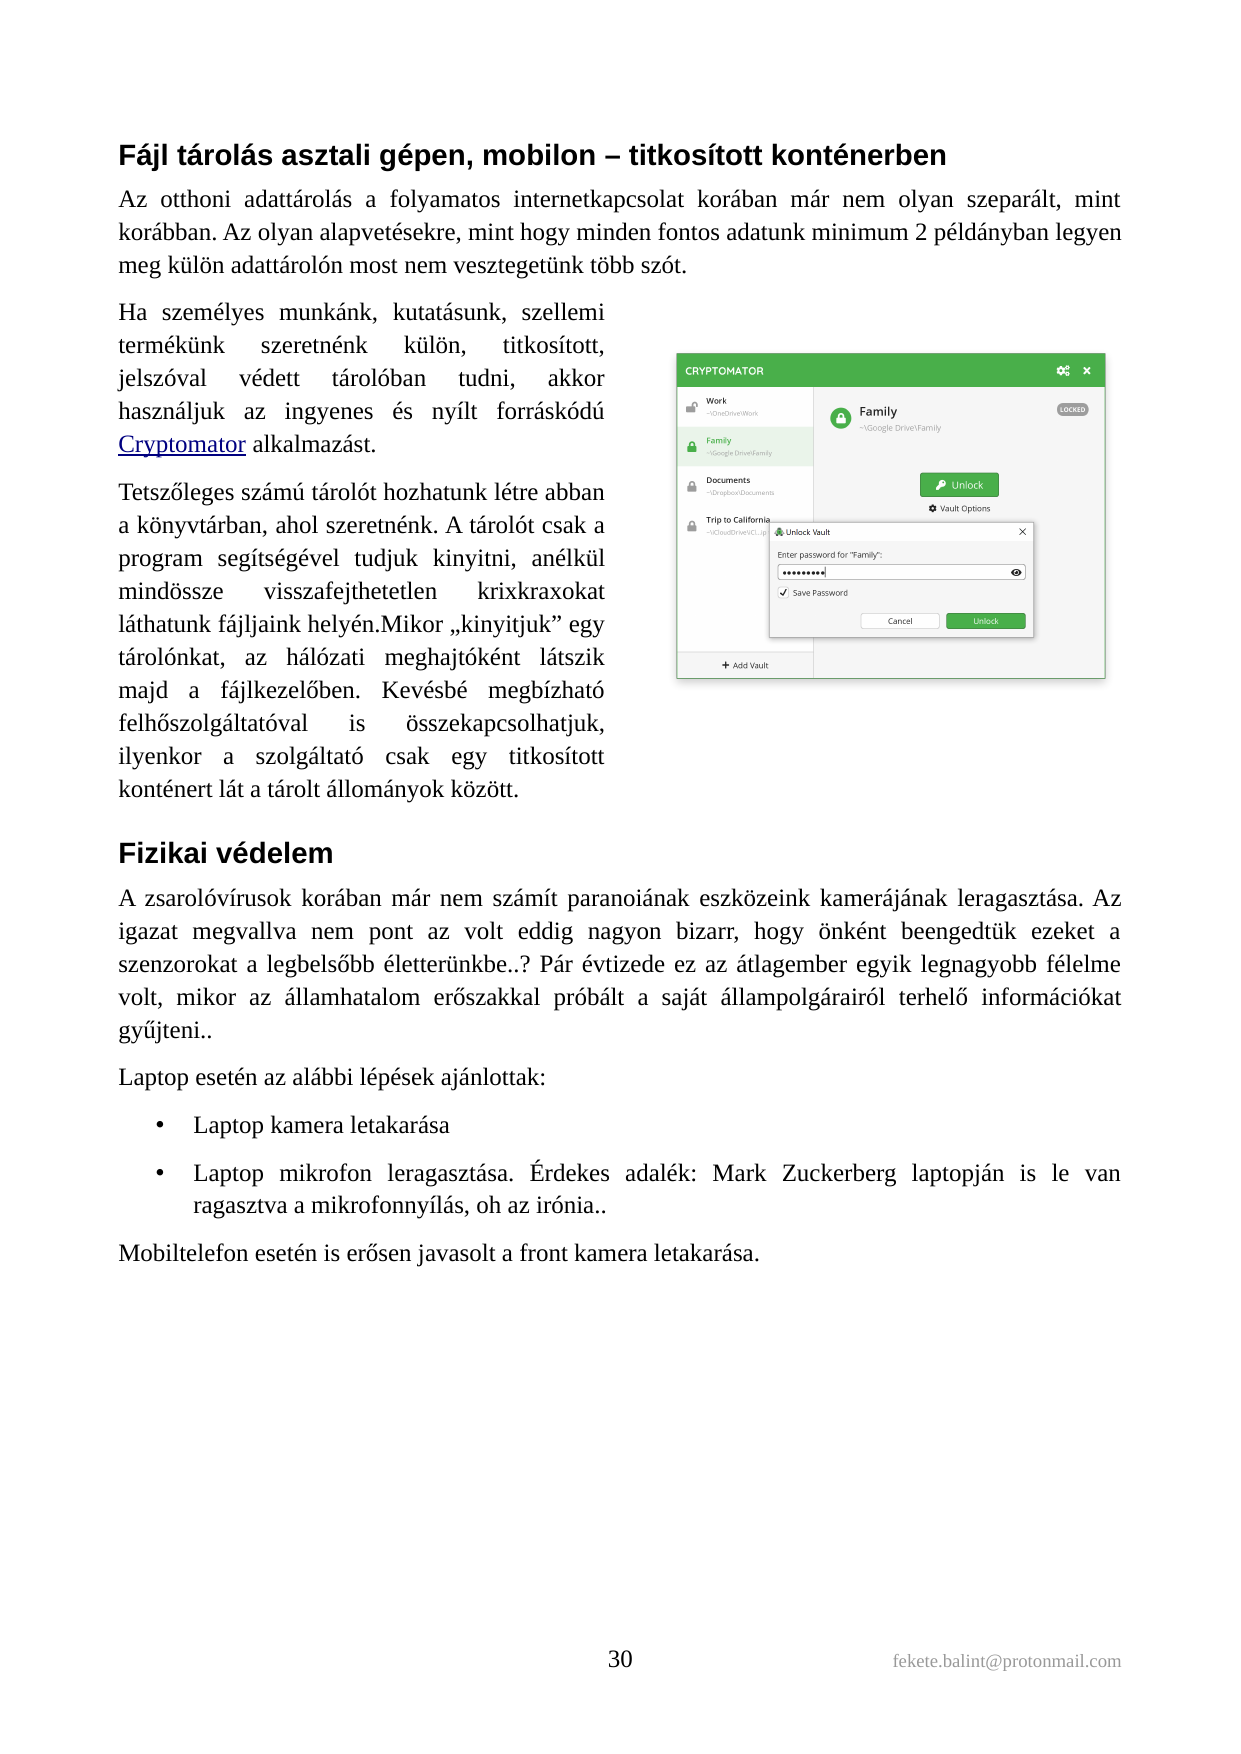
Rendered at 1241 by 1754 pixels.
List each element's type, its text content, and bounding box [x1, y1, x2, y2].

subtitle Fizikai védelem [118, 836, 1122, 870]
subtitle Fájl tárolás asztali gépen, mobilon – titkosított konténerben [118, 137, 1122, 171]
list Laptop mikrofon leragasztása. Érdekes adalék: Mark Zuckerberg laptopján is le van ragasztva a mikrofonnyílás, oh az irónia.. [156, 1158, 1122, 1219]
subtitle Mobiltelefon esetén is erősen javasolt a front kamera letakarása. [118, 1238, 1122, 1267]
text Laptop esetén az alábbi lépések ajánlottak: [118, 1062, 1122, 1091]
list Laptop kamera letakarása [156, 1110, 1122, 1139]
text Ha személyes munkánk, kutatásunk, szellemi termékünk szeretnénk külön, titkosított, jelszóval védett tárolóban tudni, akkor használjuk az ingyenes és nyílt forráskódú Cryptomator alkalmazást. [118, 297, 605, 458]
text A zsarolóvírusok korában már nem számít paranoiának eszközeink kamerájának leragasztása. Az igazat megvallva nem pont az volt eddig nagyon bizarr, hogy önként beengedtük ezeket a szenzorokat a legbelsőbb életterünkbe..? Pár évtizede ez az átlagember egyik legnagyobb félelme volt, mikor az államhatalom erőszakkal próbált a saját állampolgárairól terhelő információkat gyűjteni.. [118, 883, 1122, 1043]
text Tetszőleges számú tárolót hozhatunk létre abban a könyvtárban, ahol szeretnénk. A tárolót csak a program segítségével tudjuk kinyitni, anélkül mindössze visszafejthetetlen krixkraxokat láthatunk fájljaink helyén.Mikor „kinyitjuk” egy tárolónkat, az hálózati meghajtóként látszik majd a fájlkezelőben. Kevésbé megbízható felhőszolgáltatóval is összekapcsolhatjuk, ilyenkor a szolgáltató csak egy titkosított konténert lát a tárolt állományok között. [118, 477, 605, 803]
picture [665, 345, 1118, 693]
text Az otthoni adattárolás a folyamatos internetkapcsolat korában már nem olyan szeparált, mint korábban. Az olyan alapvetésekre, mint hogy minden fontos adatunk minimum 2 példányban legyen meg külön adattárolón most nem vesztegetünk több szót. [118, 184, 1122, 278]
